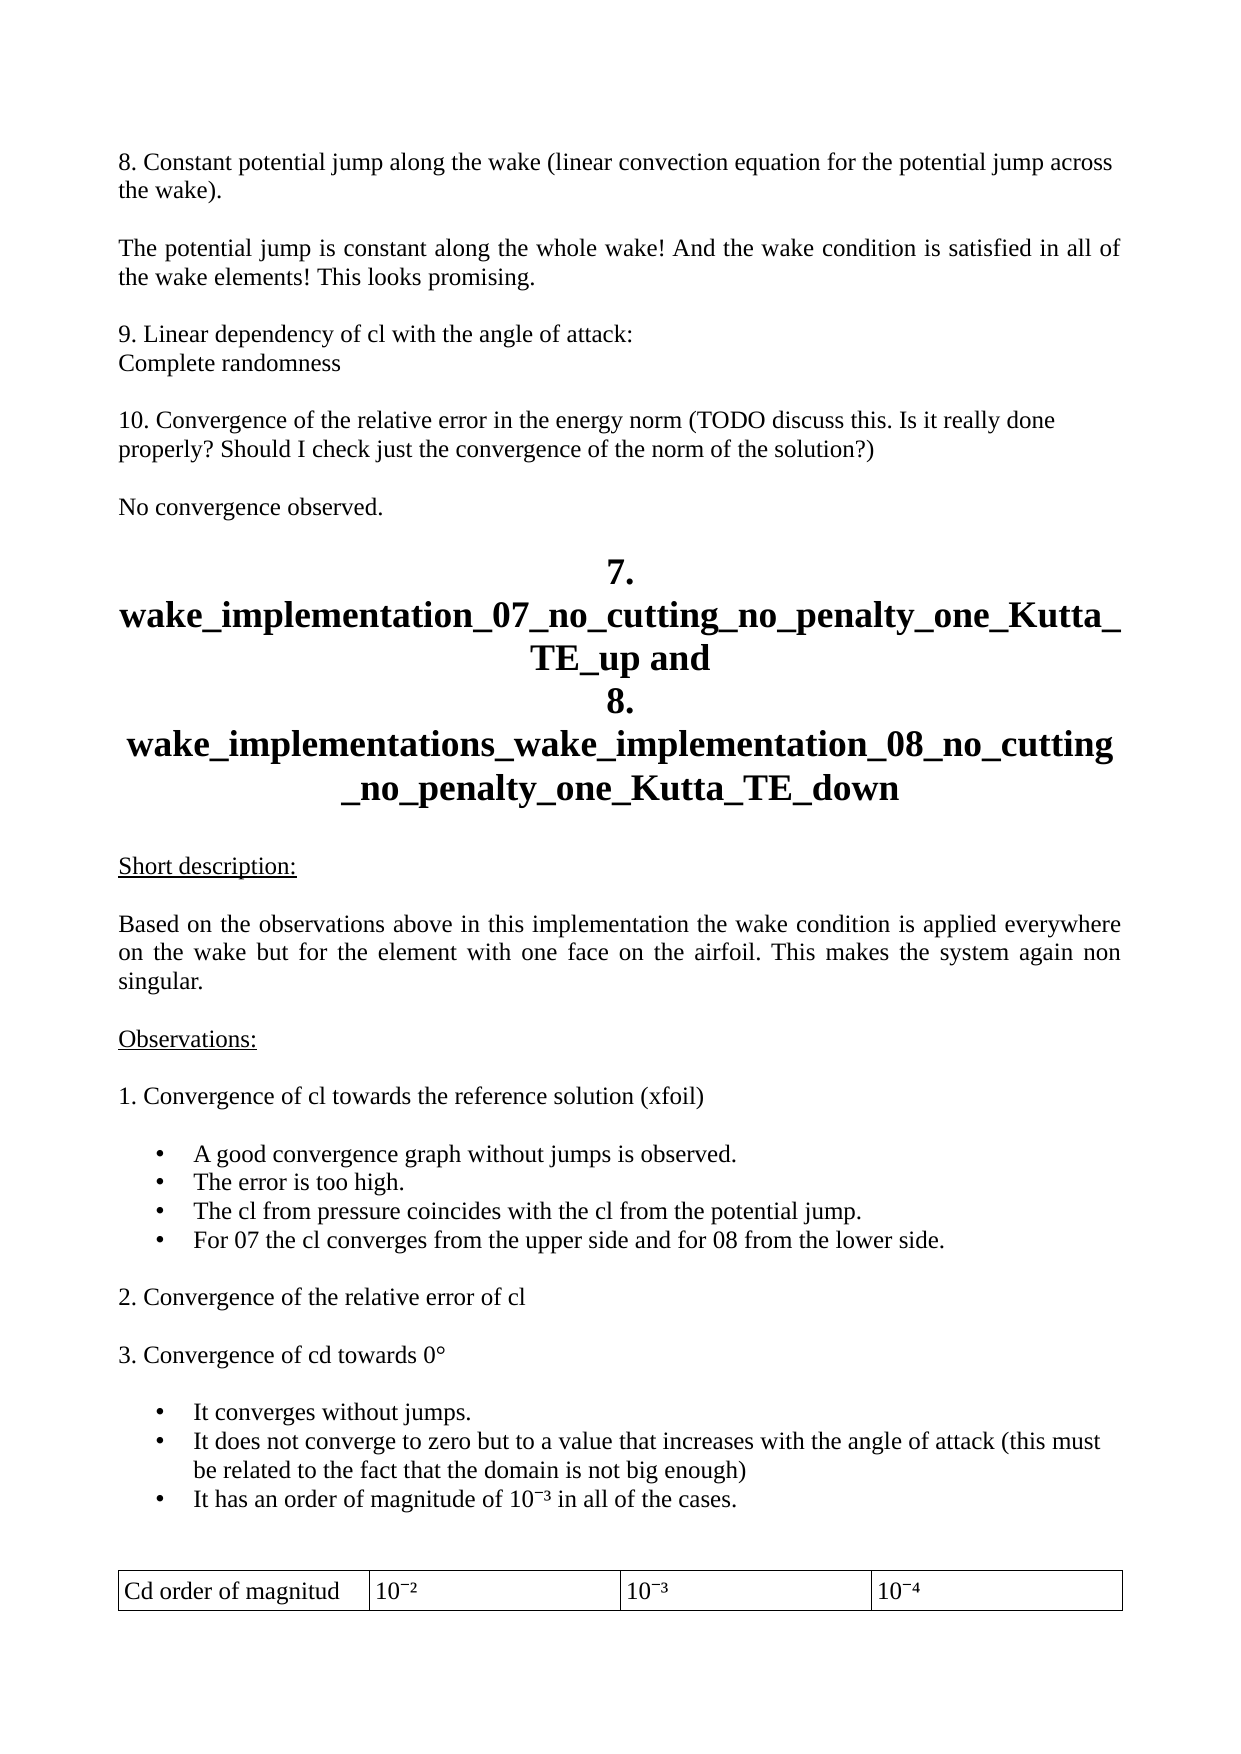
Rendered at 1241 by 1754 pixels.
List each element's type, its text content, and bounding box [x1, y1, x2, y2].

list It does not converge to zero but to a value that increases with the angle of attack (this must be related to the fact that the domain is not big enough) [156, 1426, 1122, 1484]
list It converges without jumps. [156, 1397, 1122, 1426]
table_header 10⁻³ [621, 1571, 871, 1610]
text The potential jump is constant along the whole wake! And the wake condition is satisfied in all of the wake elements! This looks promising. [118, 233, 1122, 291]
text 2. Convergence of the relative error of cl [118, 1282, 1122, 1311]
text Based on the observations above in this implementation the wake condition is applied everywhere on the wake but for the element with one face on the airfoil. This makes the system again non singular. [118, 909, 1122, 995]
list The error is too high. [156, 1167, 1122, 1196]
table_header 10⁻² [370, 1571, 620, 1610]
list The cl from pressure coincides with the cl from the potential jump. [156, 1196, 1122, 1225]
text 8. [118, 679, 1122, 722]
text Short description: [118, 851, 1122, 880]
text Observations: [118, 1024, 1122, 1052]
text 9. Linear dependency of cl with the angle of attack: [118, 319, 1122, 348]
table_header 10⁻⁴ [872, 1571, 1122, 1610]
text wake_implementations_wake_implementation_08_no_cutting_no_penalty_one_Kutta_TE_down [118, 722, 1122, 808]
text 7. wake_implementation_07_no_cutting_no_penalty_one_Kutta_TE_up and [118, 549, 1122, 679]
text 8. Constant potential jump along the wake (linear convection equation for the potential jump across the wake). [118, 147, 1122, 204]
text 3. Convergence of cd towards 0° [118, 1340, 1122, 1369]
text 10. Convergence of the relative error in the energy norm (TODO discuss this. Is it really done properly? Should I check just the convergence of the norm of the solution?) [118, 406, 1122, 463]
text 1. Convergence of cl towards the reference solution (xfoil) [118, 1081, 1122, 1110]
table_header Cd order of magnitud [119, 1571, 369, 1610]
text No convergence observed. [118, 492, 1122, 521]
text Complete randomness [118, 348, 1122, 377]
list It has an order of magnitude of 10⁻³ in all of the cases. [156, 1484, 1122, 1512]
list For 07 the cl converges from the upper side and for 08 from the lower side. [156, 1225, 1122, 1254]
list A good convergence graph without jumps is observed. [156, 1139, 1122, 1167]
